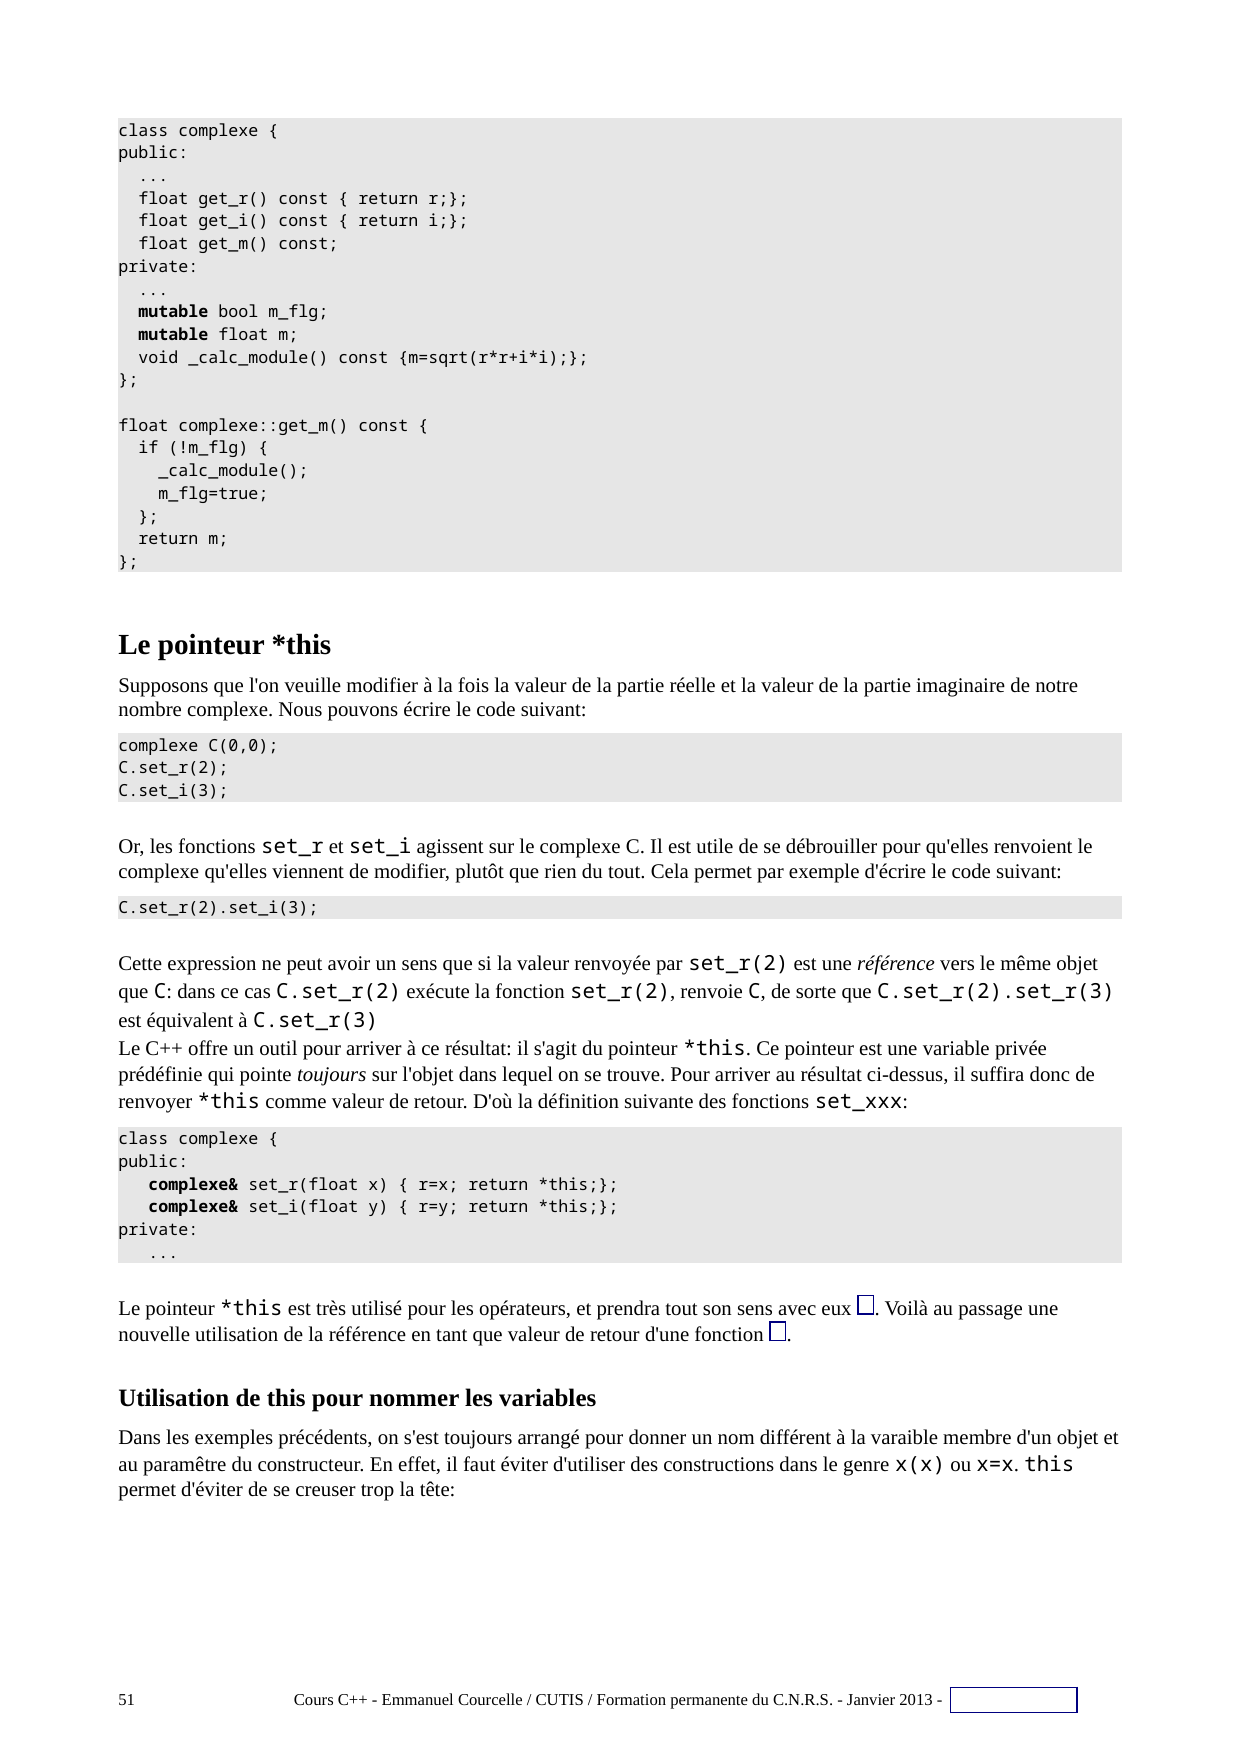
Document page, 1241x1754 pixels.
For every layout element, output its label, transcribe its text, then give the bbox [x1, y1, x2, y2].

text float get_i() const { return i;}; [118, 209, 1122, 232]
text if (!m_flg) { [118, 436, 1122, 459]
text public: [118, 141, 1122, 163]
text }; [118, 368, 1122, 391]
text complexe& set_r(float x) { r=x; return *this;}; [118, 1172, 1122, 1195]
subtitle Le pointeur *this [118, 627, 1122, 660]
text C.set_i(3); [118, 779, 1122, 802]
text float get_m() const; [118, 232, 1122, 254]
text Cette expression ne peut avoir un sens que si la valeur renvoyée par set_r(2) est une référence vers le même objet que C: dans ce cas C.set_r(2) exécute la fonction set_r(2), renvoie C, de sorte que C.set_r(2).set_r(3) est équivalent à C.set_r(3) Le C++ offre un outil pour arriver à ce résultat: il s'agit du pointeur *this. Ce pointeur est une variable privée prédéfinie qui pointe toujours sur l'objet dans lequel on se trouve. Pour arriver au résultat ci-dessus, il suffira donc de renvoyer *this comme valeur de retour. D'où la définition suivante des fonctions set_xxx: [118, 948, 1122, 1114]
text mutable float m; [118, 322, 1122, 345]
text float complexe::get_m() const { [118, 413, 1122, 436]
text complexe& set_i(float y) { r=y; return *this;}; [118, 1195, 1122, 1218]
text return m; [118, 527, 1122, 549]
text Le pointeur *this est très utilisé pour les opérateurs, et prendra tout son sens avec eux . Voilà au passage une nouvelle utilisation de la référence en tant que valeur de retour d'une fonction . [118, 1293, 1122, 1346]
text public: [118, 1150, 1122, 1172]
text C.set_r(2).set_i(3); [118, 896, 1122, 919]
text class complexe { [118, 118, 1122, 141]
text C.set_r(2); [118, 756, 1122, 779]
text complexe C(0,0); [118, 733, 1122, 756]
text Or, les fonctions set_r et set_i agissent sur le complexe C. Il est utile de se débrouiller pour qu'elles renvoient le complexe qu'elles viennent de modifier, plutôt que rien du tout. Cela permet par exemple d'écrire le code suivant: [118, 831, 1122, 883]
text m_flg=true; [118, 481, 1122, 504]
text private: [118, 1218, 1122, 1241]
text float get_r() const { return r;}; [118, 186, 1122, 209]
text void _calc_module() const {m=sqrt(r*r+i*i);}; [118, 345, 1122, 368]
text Dans les exemples précédents, on s'est toujours arrangé pour donner un nom différent à la varaible membre d'un objet et au paramêtre du constructeur. En effet, il faut éviter d'utiliser des constructions dans le genre x(x) ou x=x. this permet d'éviter de se creuser trop la tête: [118, 1425, 1122, 1501]
text private: [118, 254, 1122, 277]
text Supposons que l'on veuille modifier à la fois la valeur de la partie réelle et la valeur de la partie imaginaire de notre nombre complexe. Nous pouvons écrire le code suivant: [118, 673, 1122, 721]
text ... [118, 277, 1122, 300]
text _calc_module(); [118, 459, 1122, 481]
text }; [118, 549, 1122, 572]
text ... [118, 163, 1122, 186]
subtitle Utilisation de this pour nommer les variables [118, 1383, 1122, 1412]
text mutable bool m_flg; [118, 300, 1122, 322]
text }; [118, 504, 1122, 527]
text class complexe { [118, 1127, 1122, 1150]
text ... [118, 1241, 1122, 1263]
